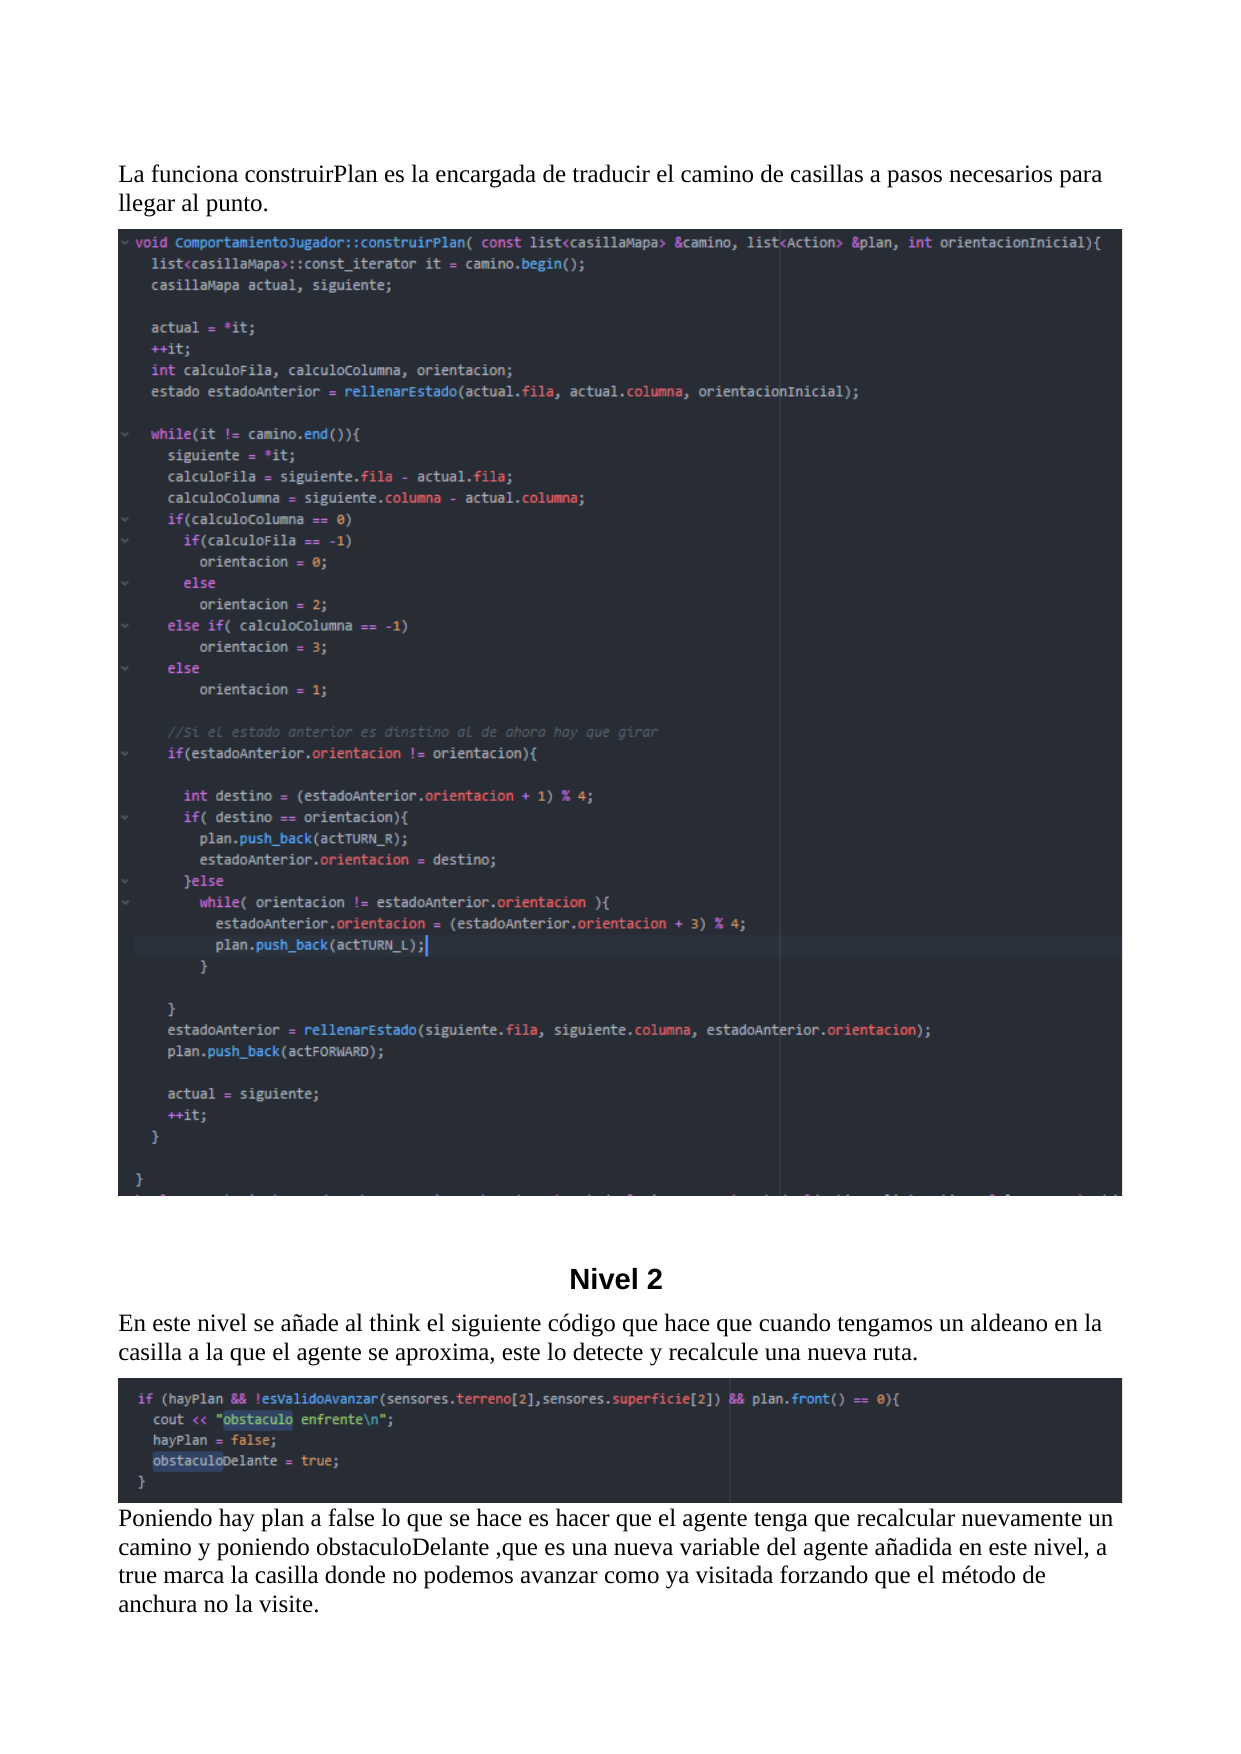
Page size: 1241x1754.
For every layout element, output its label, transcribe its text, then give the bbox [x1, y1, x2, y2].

text En este nivel se añade al think el siguiente código que hace que cuando tengamos un aldeano en la casilla a la que el agente se aproxima, este lo detecte y recalcule una nueva ruta. [118, 1308, 1122, 1366]
picture [118, 229, 1123, 1196]
picture [118, 1378, 1123, 1503]
subtitle Nivel 2 [118, 1262, 1122, 1296]
text La funciona construirPlan es la encargada de traducir el camino de casillas a pasos necesarios para llegar al punto. [118, 159, 1122, 217]
text Poniendo hay plan a false lo que se hace es hacer que el agente tenga que recalcular nuevamente un camino y poniendo obstaculoDelante ,que es una nueva variable del agente añadida en este nivel, a true marca la casilla donde no podemos avanzar como ya visitada forzando que el método de anchura no la visite. [118, 1503, 1122, 1618]
